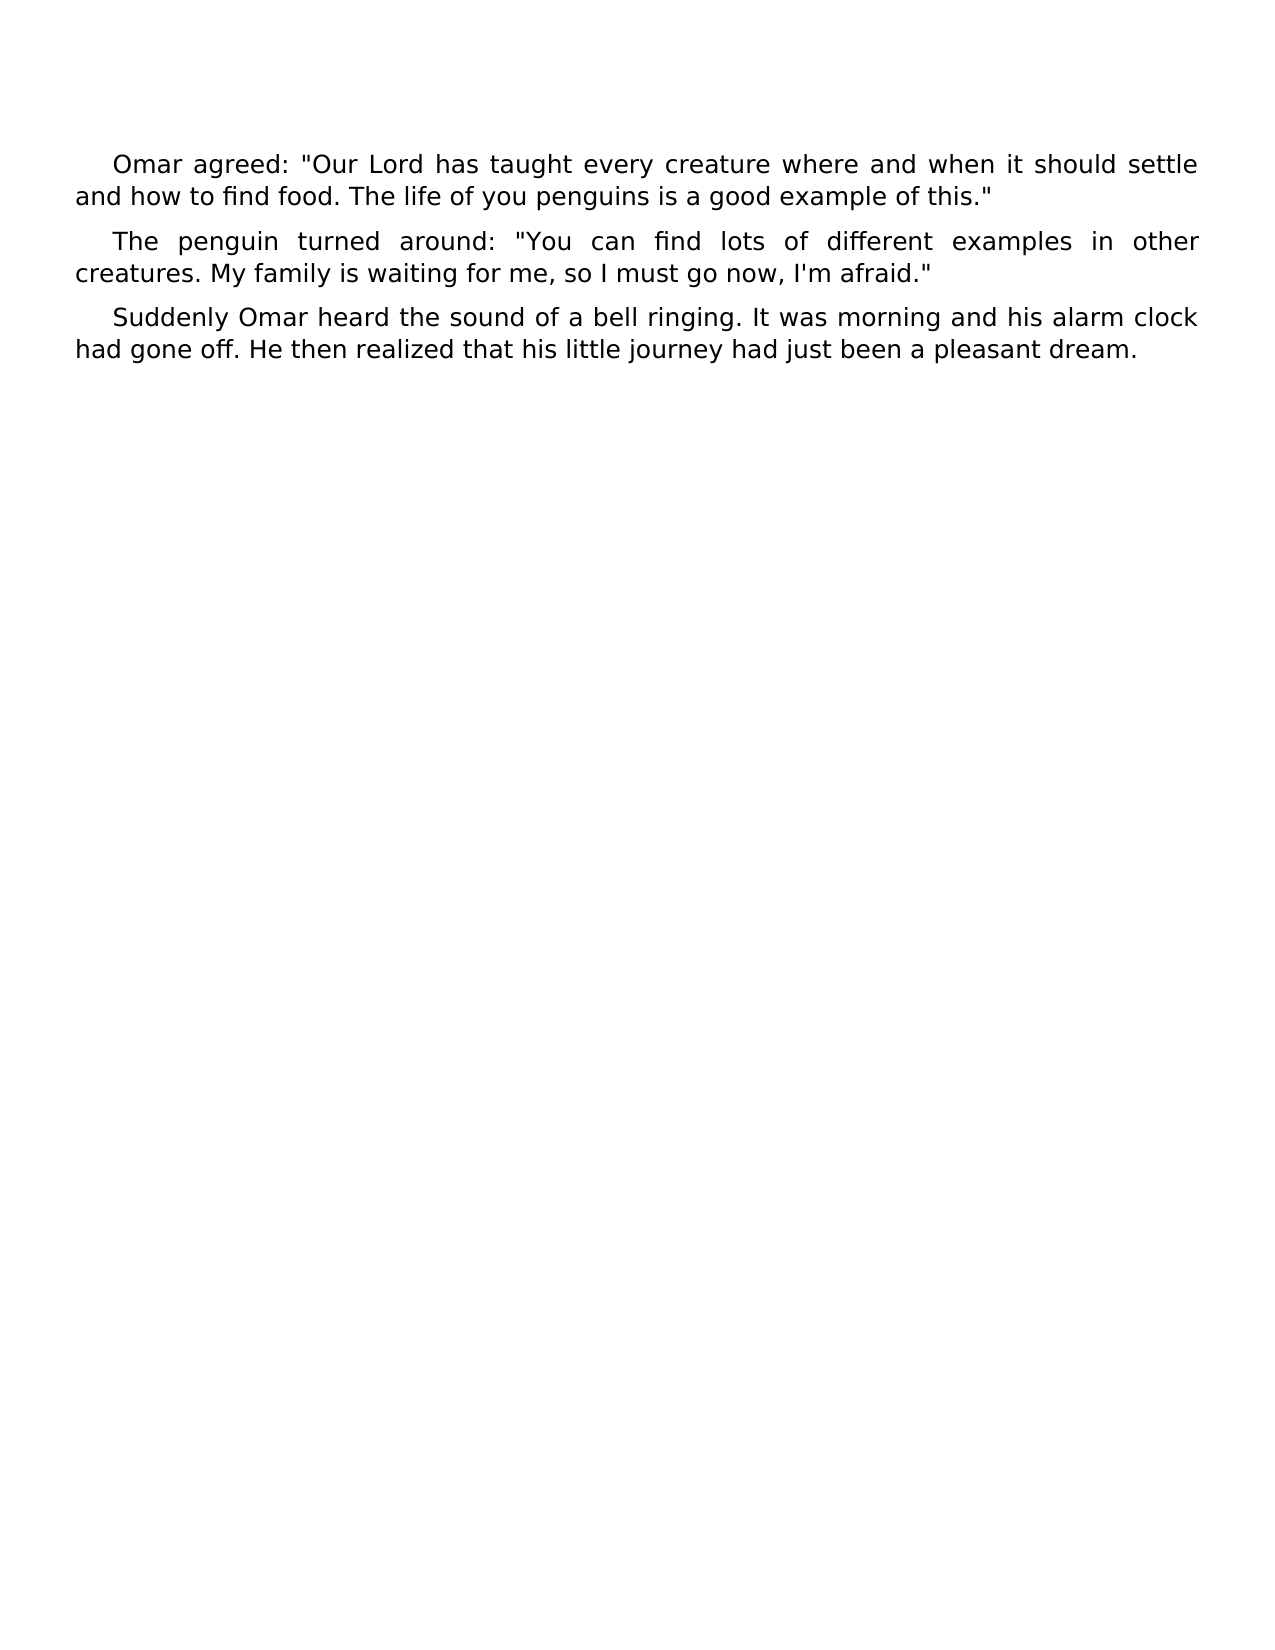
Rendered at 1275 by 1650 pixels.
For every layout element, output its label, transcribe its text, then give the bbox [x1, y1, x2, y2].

text Suddenly Omar heard the sound of a bell ringing. It was morning and his alarm clock had gone off. He then realized that his little journey had just been a pleasant dream. [75, 303, 1200, 364]
text The penguin turned around: "You can find lots of different examples in other creatures. My family is waiting for me, so I must go now, I'm afraid." [75, 227, 1200, 288]
text Omar agreed: "Our Lord has taught every creature where and when it should settle and how to find food. The life of you penguins is a good example of this." [75, 150, 1200, 211]
